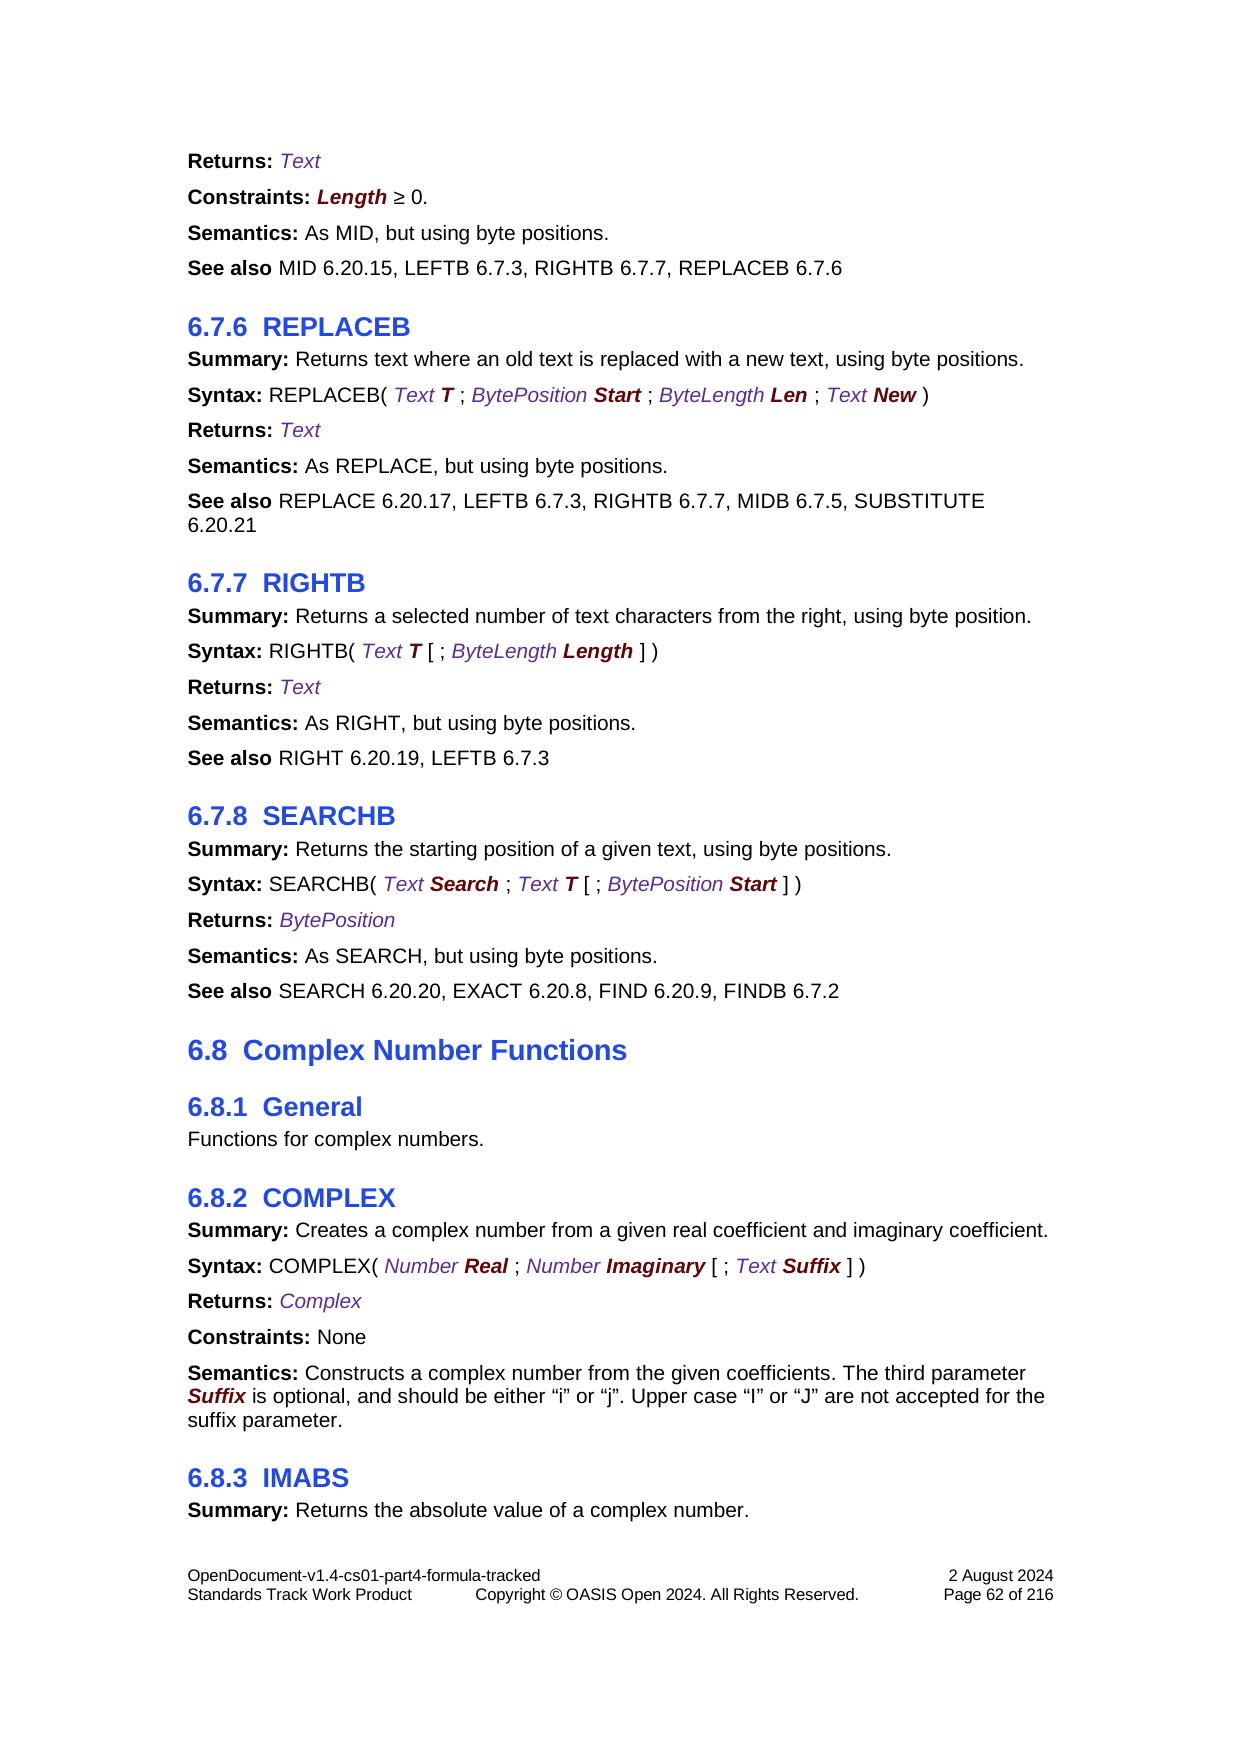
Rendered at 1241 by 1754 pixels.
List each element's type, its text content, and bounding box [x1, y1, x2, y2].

text Constraints: None [187, 1325, 1053, 1349]
subtitle RIGHTB [187, 568, 1053, 598]
text Functions for complex numbers. [187, 1128, 1053, 1151]
text Semantics: As RIGHT, but using byte positions. [187, 711, 1053, 734]
text Summary: Returns the starting position of a given text, using byte positions. [187, 837, 1053, 861]
subtitle REPLACEB [187, 311, 1053, 341]
text Semantics: As SEARCH, but using byte positions. [187, 944, 1053, 968]
text Syntax: RIGHTB( Text T [ ; ByteLength Length ] ) [187, 640, 1053, 663]
text Returns: Complex [187, 1290, 1053, 1313]
subtitle General [187, 1092, 1053, 1122]
text Returns: BytePosition [187, 908, 1053, 932]
text See also MID 6.20.15, LEFTB 6.7.3, RIGHTB 6.7.7, REPLACEB 6.7.6 [187, 257, 1053, 280]
text See also SEARCH 6.20.20, EXACT 6.20.8, FIND 6.20.9, FINDB 6.7.2 [187, 980, 1053, 1003]
text Semantics: Constructs a complex number from the given coefficients. The third parameter Suffix is optional, and should be either “i” or “j”. Upper case “I” or “J” are not accepted for the suffix parameter. [187, 1361, 1053, 1432]
text Summary: Returns the absolute value of a complex number. [187, 1499, 1053, 1522]
text Syntax: COMPLEX( Number Real ; Number Imaginary [ ; Text Suffix ] ) [187, 1254, 1053, 1278]
text Returns: Text [187, 419, 1053, 442]
text See also REPLACE 6.20.17, LEFTB 6.7.3, RIGHTB 6.7.7, MIDB 6.7.5, SUBSTITUTE 6.20.21 [187, 490, 1053, 537]
subtitle Complex Number Functions [187, 1034, 1053, 1067]
text Syntax: REPLACEB( Text T ; BytePosition Start ; ByteLength Len ; Text New ) [187, 383, 1053, 407]
text Summary: Creates a complex number from a given real coefficient and imaginary coefficient. [187, 1218, 1053, 1242]
subtitle SEARCHB [187, 801, 1053, 831]
text Constraints: Length ≥ 0. [187, 186, 1053, 209]
text Returns: Text [187, 675, 1053, 699]
text Summary: Returns a selected number of text characters from the right, using byte position. [187, 604, 1053, 628]
text Summary: Returns text where an old text is replaced with a new text, using byte positions. [187, 347, 1053, 371]
subtitle IMABS [187, 1463, 1053, 1493]
text Syntax: SEARCHB( Text Search ; Text T [ ; BytePosition Start ] ) [187, 873, 1053, 896]
text See also RIGHT 6.20.19, LEFTB 6.7.3 [187, 747, 1053, 770]
text Semantics: As REPLACE, but using byte positions. [187, 454, 1053, 478]
text Returns: Text [187, 150, 1053, 173]
text Semantics: As MID, but using byte positions. [187, 221, 1053, 245]
subtitle COMPLEX [187, 1182, 1053, 1212]
